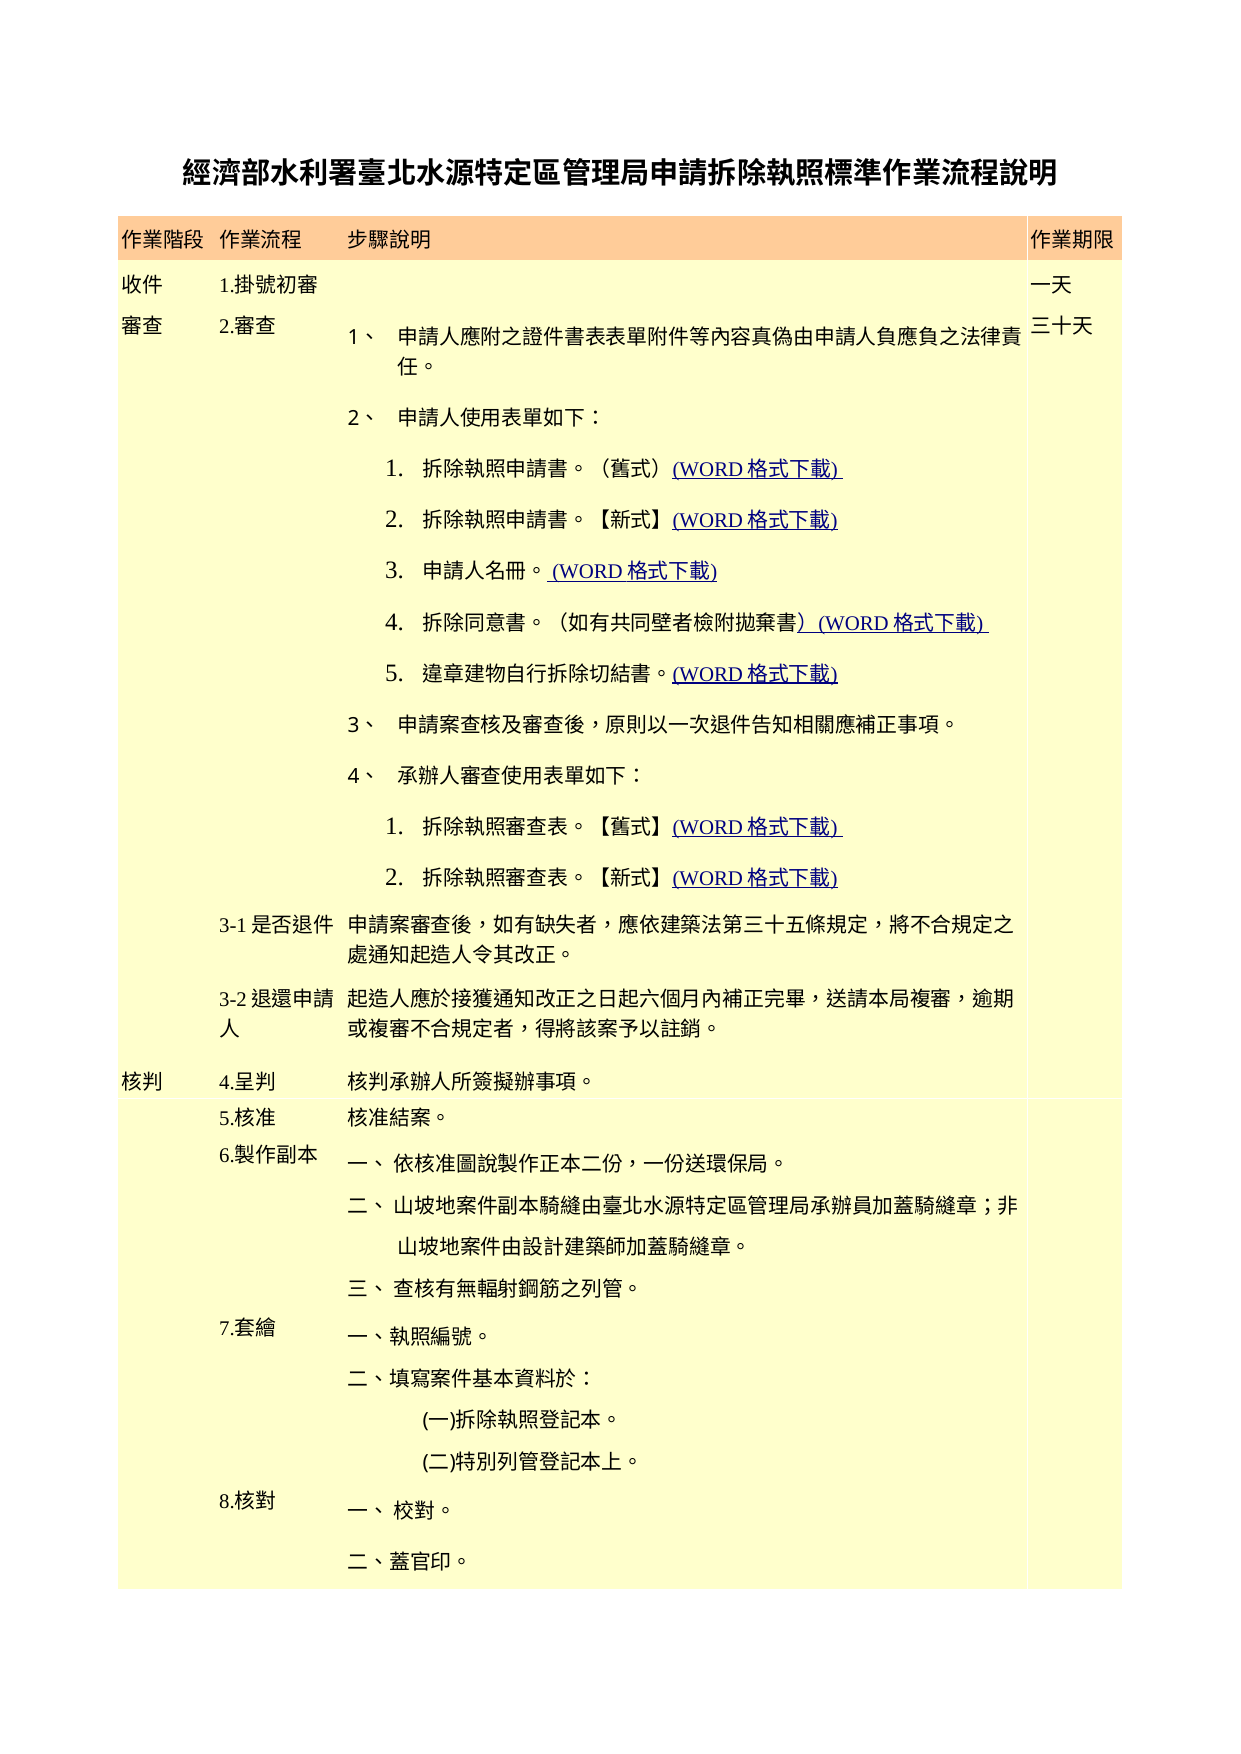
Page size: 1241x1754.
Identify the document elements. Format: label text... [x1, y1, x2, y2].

table_cell 6.製作副本 [216, 1135, 344, 1308]
table_cell [118, 1481, 216, 1589]
table_cell [1028, 1481, 1122, 1589]
table_cell 5.核准 [216, 1099, 344, 1135]
text 經濟部水利署臺北水源特定區管理局申請拆除執照標準作業流程說明 [118, 150, 1122, 192]
table_cell [1028, 1308, 1122, 1481]
table_cell [118, 1308, 216, 1481]
table_header 步驟說明 [344, 216, 1027, 260]
table_cell 一、 校對。 二、蓋官印。 [344, 1481, 1027, 1589]
table_cell 核判承辦人所簽擬辦事項。 [344, 1062, 1027, 1098]
table_cell 三十天 [1028, 307, 1122, 905]
table_cell 審查 [118, 307, 216, 905]
table_cell 1.掛號初審 [216, 260, 344, 307]
table_cell [1028, 1099, 1122, 1135]
table_cell [1028, 979, 1122, 1062]
table_cell 一、 依核准圖說製作正本二份，一份送環保局。 二、 山坡地案件副本騎縫由臺北水源特定區管理局承辦員加蓋騎縫章；非山坡地案件由設計建築師加蓋騎縫章。 三、 查核有無輻射鋼筋之列管。 [344, 1135, 1027, 1308]
table_cell 申請案審查後，如有缺失者，應依建築法第三十五條規定，將不合規定之處通知起造人令其改正。 [344, 905, 1027, 979]
table_cell 起造人應於接獲通知改正之日起六個月內補正完畢，送請本局複審，逾期或複審不合規定者，得將該案予以註銷。 [344, 979, 1027, 1062]
table_cell 一天 [1028, 260, 1122, 307]
table_cell 收件 [118, 260, 216, 307]
table_cell 3-1是否退件 [216, 905, 344, 979]
table_cell 3-2退還申請人 [216, 979, 344, 1062]
table_cell 8.核對 [216, 1481, 344, 1589]
table_cell [1028, 1062, 1122, 1098]
table_cell [118, 1135, 216, 1308]
table_header 作業階段 [118, 216, 216, 260]
table_cell 2.審查 [216, 307, 344, 905]
table_cell [118, 905, 216, 979]
table_cell [1028, 1135, 1122, 1308]
table_cell [344, 260, 1027, 307]
table_cell 一、執照編號。 二、填寫案件基本資料於： (一)拆除執照登記本。 (二)特別列管登記本上。 [344, 1308, 1027, 1481]
table_cell 核准結案。 [344, 1099, 1027, 1135]
table_header 作業流程 [216, 216, 344, 260]
table_cell 7.套繪 [216, 1308, 344, 1481]
table_cell 4.呈判 [216, 1062, 344, 1098]
table_cell 申請人應附之證件書表表單附件等內容真偽由申請人負應負之法律責任。 申請人使用表單如下： 拆除執照申請書。（舊式）(WORD格式下載) 拆除執照申請書。【新式】(WORD格式下載) 申請人名冊。 (WORD格式下載) 拆除同意書。（如有共同壁者檢附拋棄書）(WORD格式下載) 違章建物自行拆除切結書。(WORD格式下載) 申請案查核及審查後，原則以一次退件告知相關應補正事項。 承辦人審查使用表單如下： 拆除執照審查表。【舊式】(WORD格式下載) 拆除執照審查表。【新式】(WORD格式下載) [344, 307, 1027, 905]
table_header 作業期限 [1028, 216, 1122, 260]
table_cell [1028, 905, 1122, 979]
table_cell 核判 [118, 1062, 216, 1098]
table_cell [118, 979, 216, 1062]
table_cell [118, 1099, 216, 1135]
